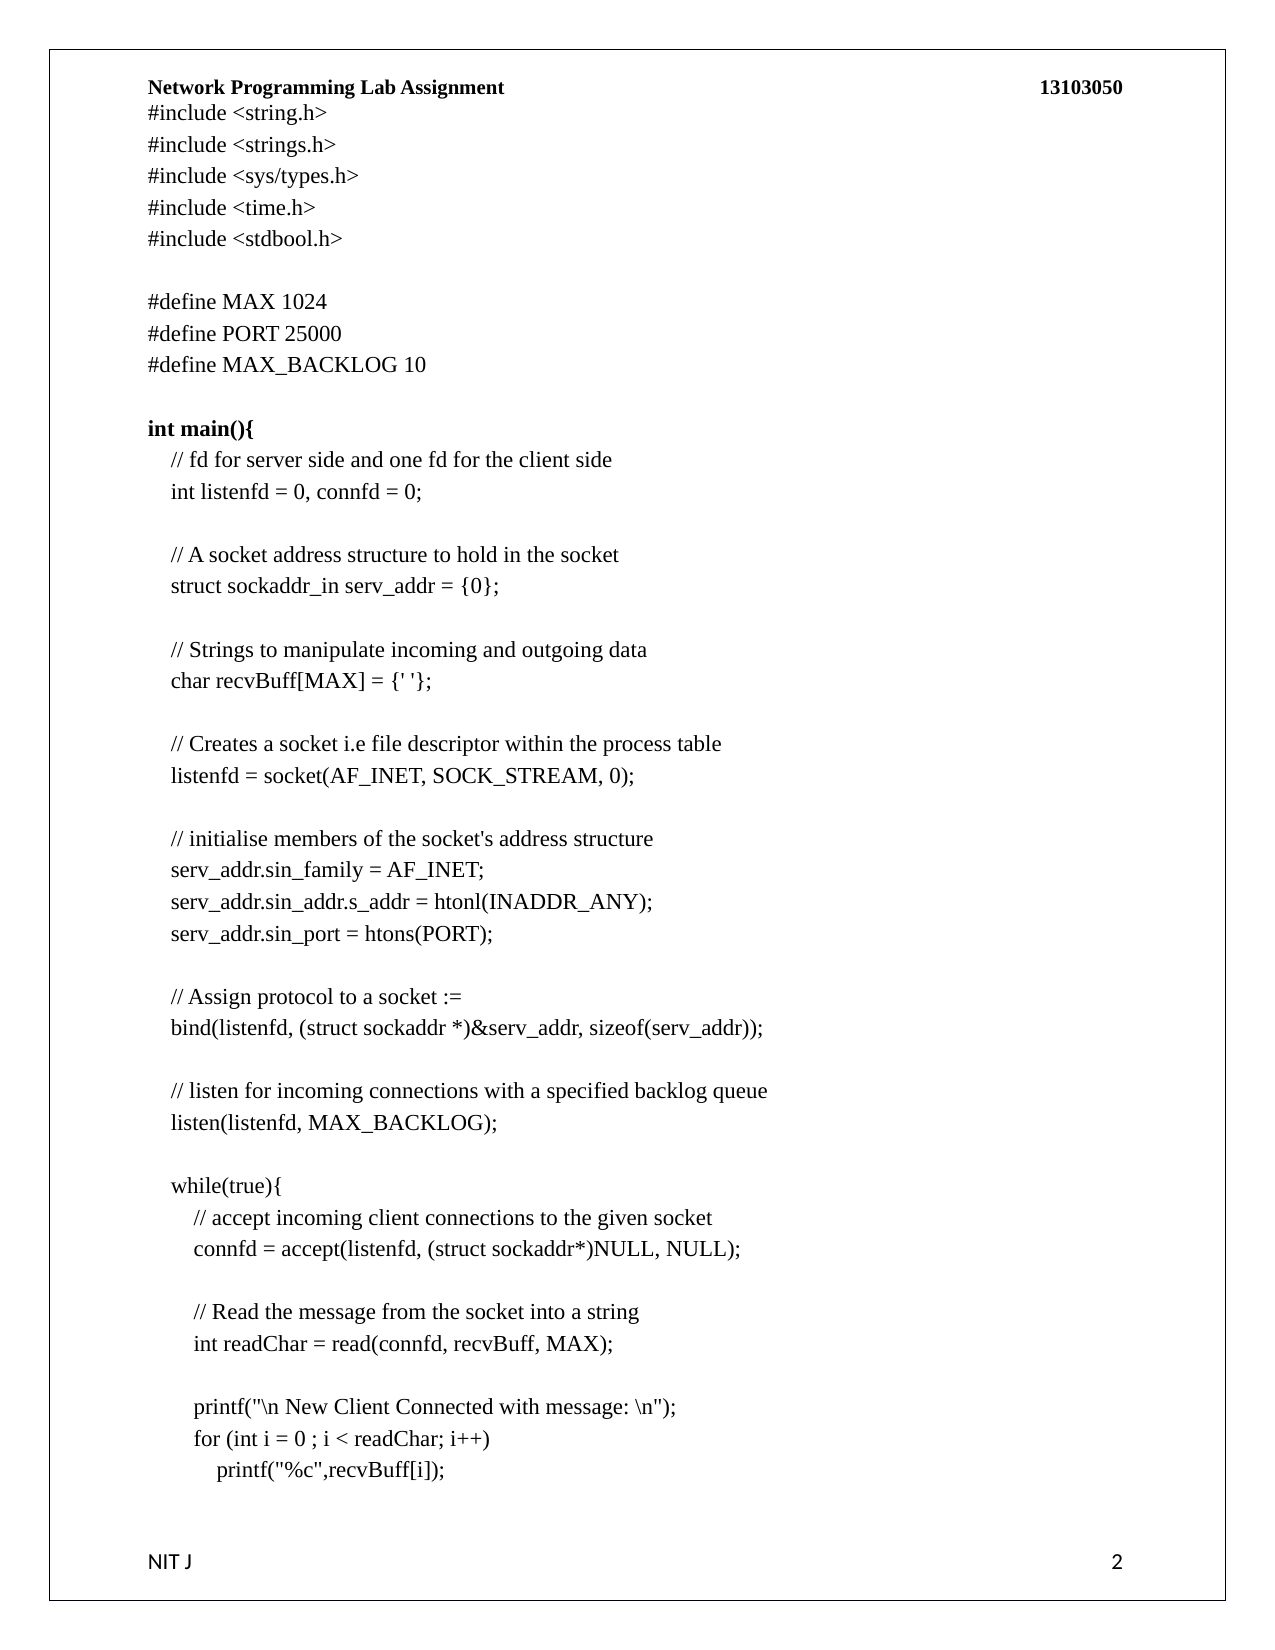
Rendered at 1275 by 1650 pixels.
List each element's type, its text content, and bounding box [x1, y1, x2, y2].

text // Strings to manipulate incoming and outgoing data [148, 636, 1169, 662]
text serv_addr.sin_family = AF_INET; [148, 857, 1169, 883]
text printf("%c",recvBuff[i]); [148, 1456, 1169, 1483]
text struct sockaddr_in serv_addr = {0}; [148, 572, 1169, 599]
text connfd = accept(listenfd, (struct sockaddr*)NULL, NULL); [148, 1235, 1169, 1262]
text serv_addr.sin_addr.s_addr = htonl(INADDR_ANY); [148, 888, 1169, 914]
text #define PORT 25000 [148, 320, 1169, 346]
text #include <time.h> [148, 194, 1169, 220]
text #include <string.h> [148, 99, 1169, 125]
text // Read the message from the socket into a string [148, 1298, 1169, 1325]
text char recvBuff[MAX] = {' '}; [148, 667, 1169, 693]
text // listen for incoming connections with a specified backlog queue [148, 1077, 1169, 1104]
text printf("\n New Client Connected with message: \n"); [148, 1393, 1169, 1419]
text // accept incoming client connections to the given socket [148, 1204, 1169, 1230]
text bind(listenfd, (struct sockaddr *)&serv_addr, sizeof(serv_addr)); [148, 1014, 1169, 1041]
text #include <stdbool.h> [148, 225, 1169, 252]
text serv_addr.sin_port = htons(PORT); [148, 920, 1169, 946]
text // fd for server side and one fd for the client side [148, 446, 1169, 473]
text while(true){ [148, 1172, 1169, 1198]
text // Creates a socket i.e file descriptor within the process table [148, 730, 1169, 757]
text // Assign protocol to a socket := [148, 983, 1169, 1009]
text listenfd = socket(AF_INET, SOCK_STREAM, 0); [148, 762, 1169, 788]
text int listenfd = 0, connfd = 0; [148, 478, 1169, 504]
text int main(){ [148, 415, 1169, 441]
text listen(listenfd, MAX_BACKLOG); [148, 1109, 1169, 1135]
text // A socket address structure to hold in the socket [148, 541, 1169, 567]
text #include <sys/types.h> [148, 162, 1169, 188]
text int readChar = read(connfd, recvBuff, MAX); [148, 1330, 1169, 1356]
text #define MAX 1024 [148, 288, 1169, 315]
text for (int i = 0 ; i < readChar; i++) [148, 1425, 1169, 1451]
text #define MAX_BACKLOG 10 [148, 352, 1169, 378]
text // initialise members of the socket's address structure [148, 825, 1169, 851]
text #include <strings.h> [148, 131, 1169, 157]
